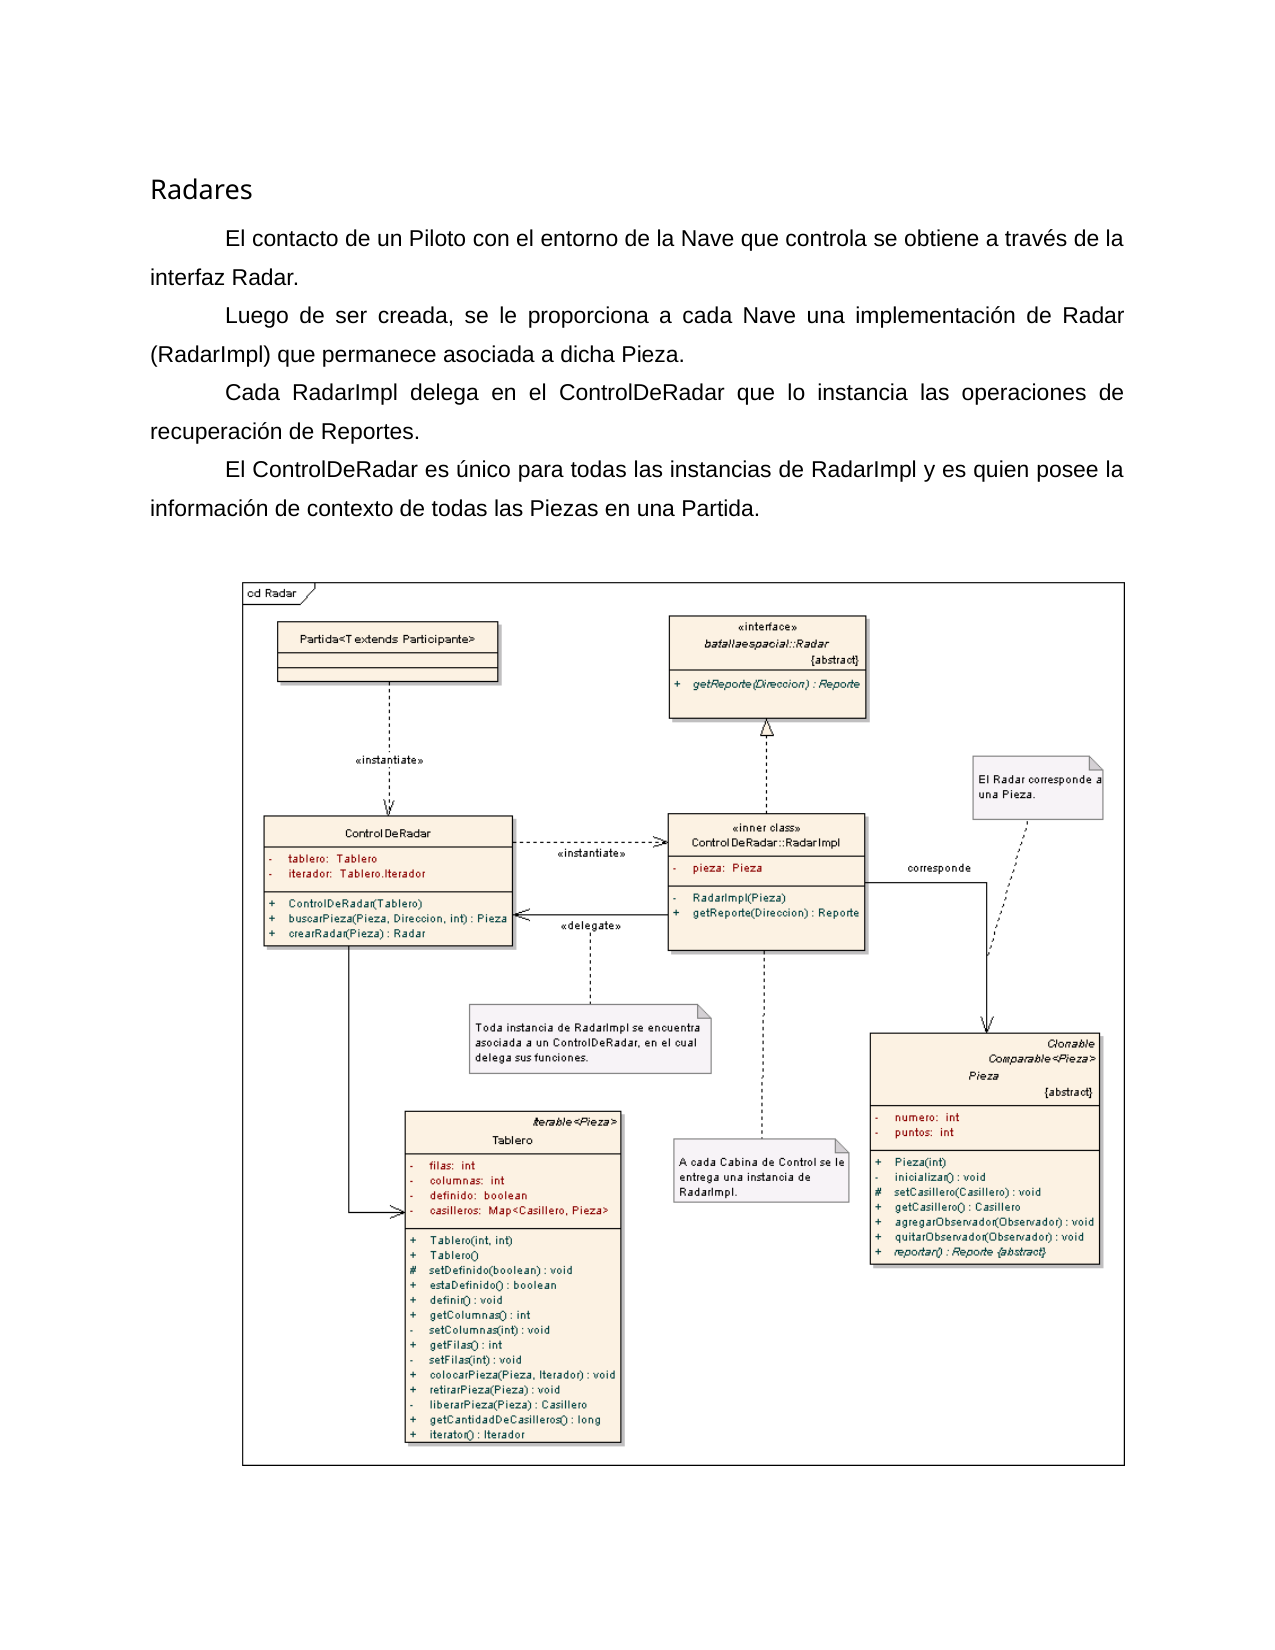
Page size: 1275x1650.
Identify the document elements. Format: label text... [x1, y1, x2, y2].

text Cada RadarImpl delega en el ControlDeRadar que lo instancia las operaciones de recuperación de Reportes. [150, 380, 1125, 444]
subtitle Radares [150, 171, 1125, 208]
text El ControlDeRadar es único para todas las instancias de RadarImpl y es quien posee la información de contexto de todas las Piezas en una Partida. [150, 457, 1125, 521]
text Luego de ser creada, se le proporciona a cada Nave una implementación de Radar (RadarImpl) que permanece asociada a dicha Pieza. [150, 303, 1125, 367]
picture [241, 581, 1125, 1466]
text El contacto de un Piloto con el entorno de la Nave que controla se obtiene a través de la interfaz Radar. [150, 226, 1125, 290]
